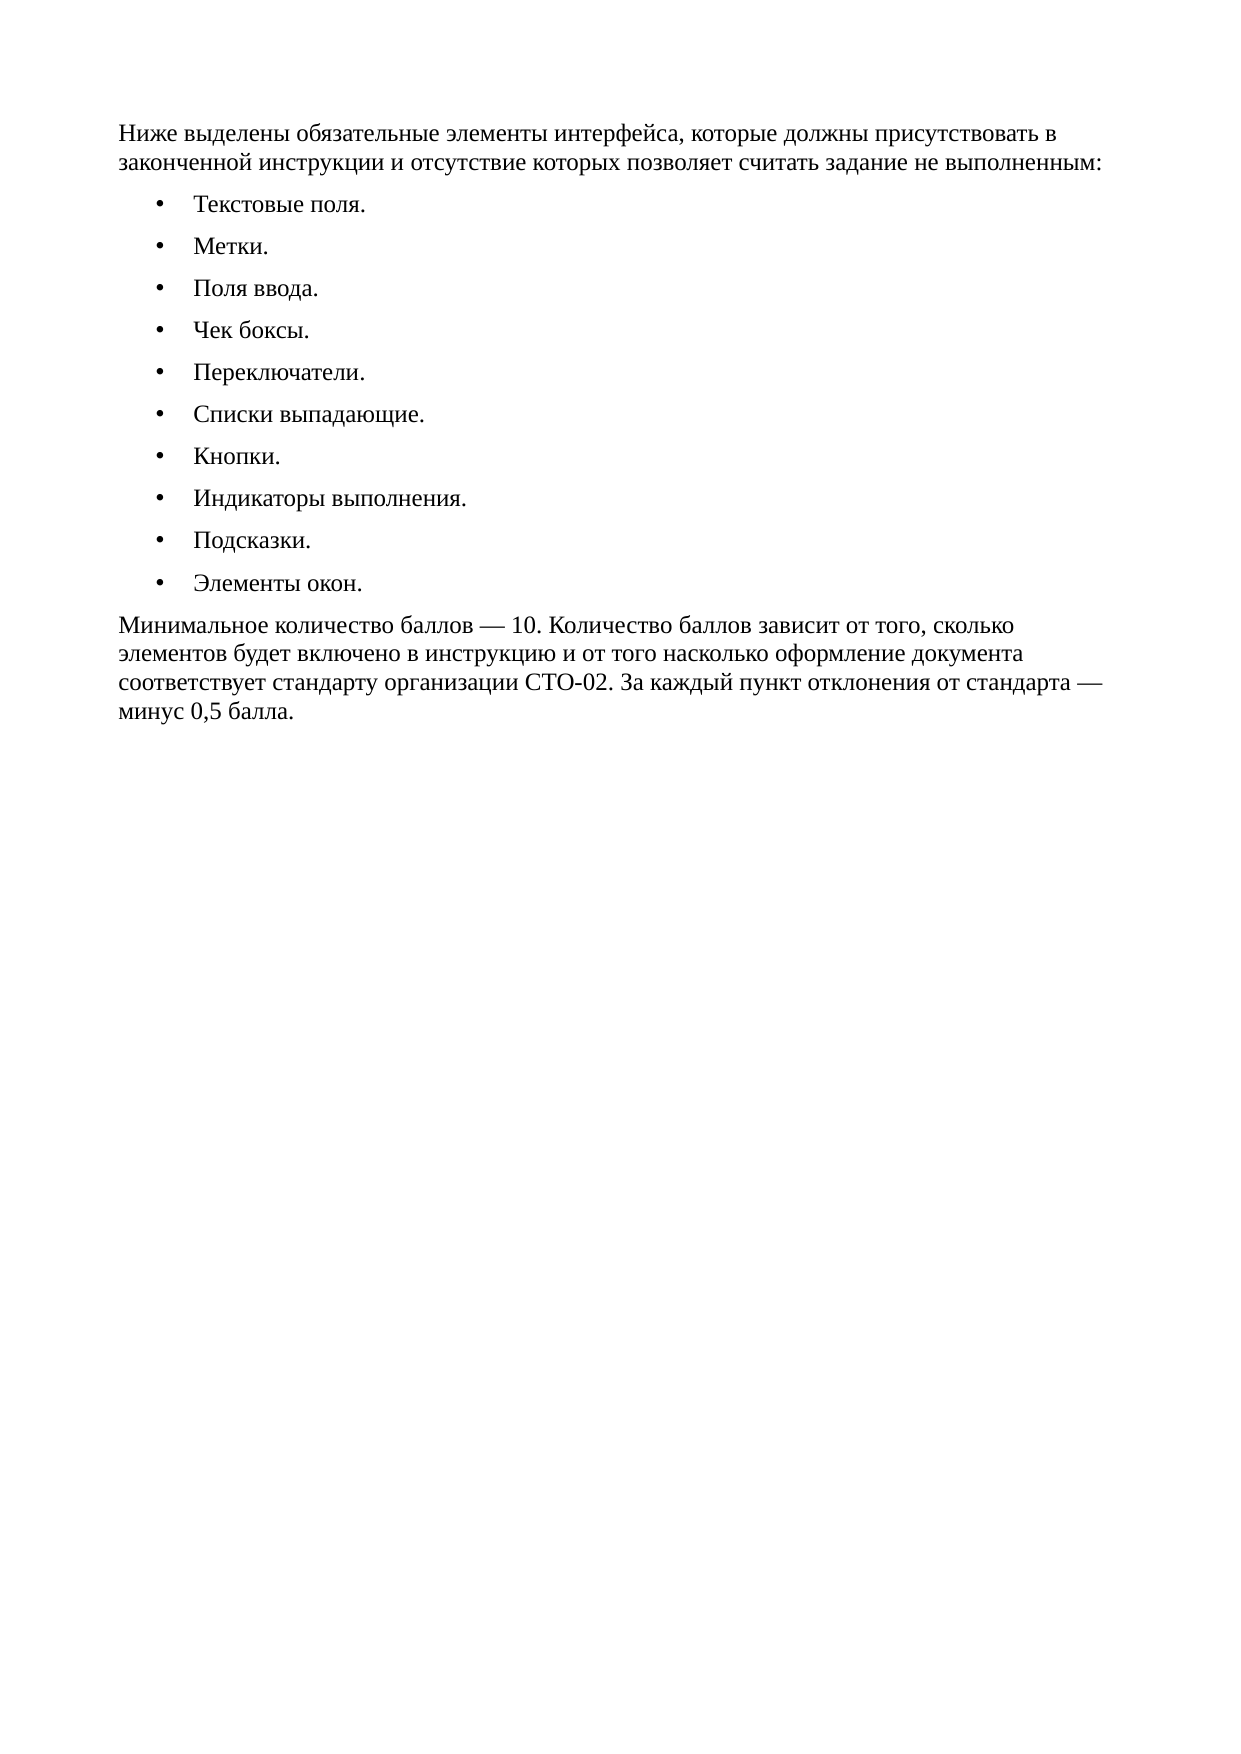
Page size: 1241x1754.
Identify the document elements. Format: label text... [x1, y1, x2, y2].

text Ниже выделены обязательные элементы интерфейса, которые должны присутствовать в законченной инструкции и отсутствие которых позволяет считать задание не выполненным: [118, 118, 1122, 176]
list Поля ввода. [156, 273, 1122, 302]
list Текстовые поля. [156, 189, 1122, 218]
list Переключатели. [156, 357, 1122, 386]
list Элементы окон. [156, 568, 1122, 596]
list Списки выпадающие. [156, 399, 1122, 428]
list Метки. [156, 231, 1122, 260]
list Индикаторы выполнения. [156, 483, 1122, 512]
list Подсказки. [156, 526, 1122, 554]
list Кнопки. [156, 441, 1122, 470]
list Чек боксы. [156, 315, 1122, 344]
text Минимальное количество баллов — 10. Количество баллов зависит от того, сколько элементов будет включено в инструкцию и от того насколько оформление документа соответствует стандарту организации СТО-02. За каждый пункт отклонения от стандарта — минус 0,5 балла. [118, 610, 1122, 725]
